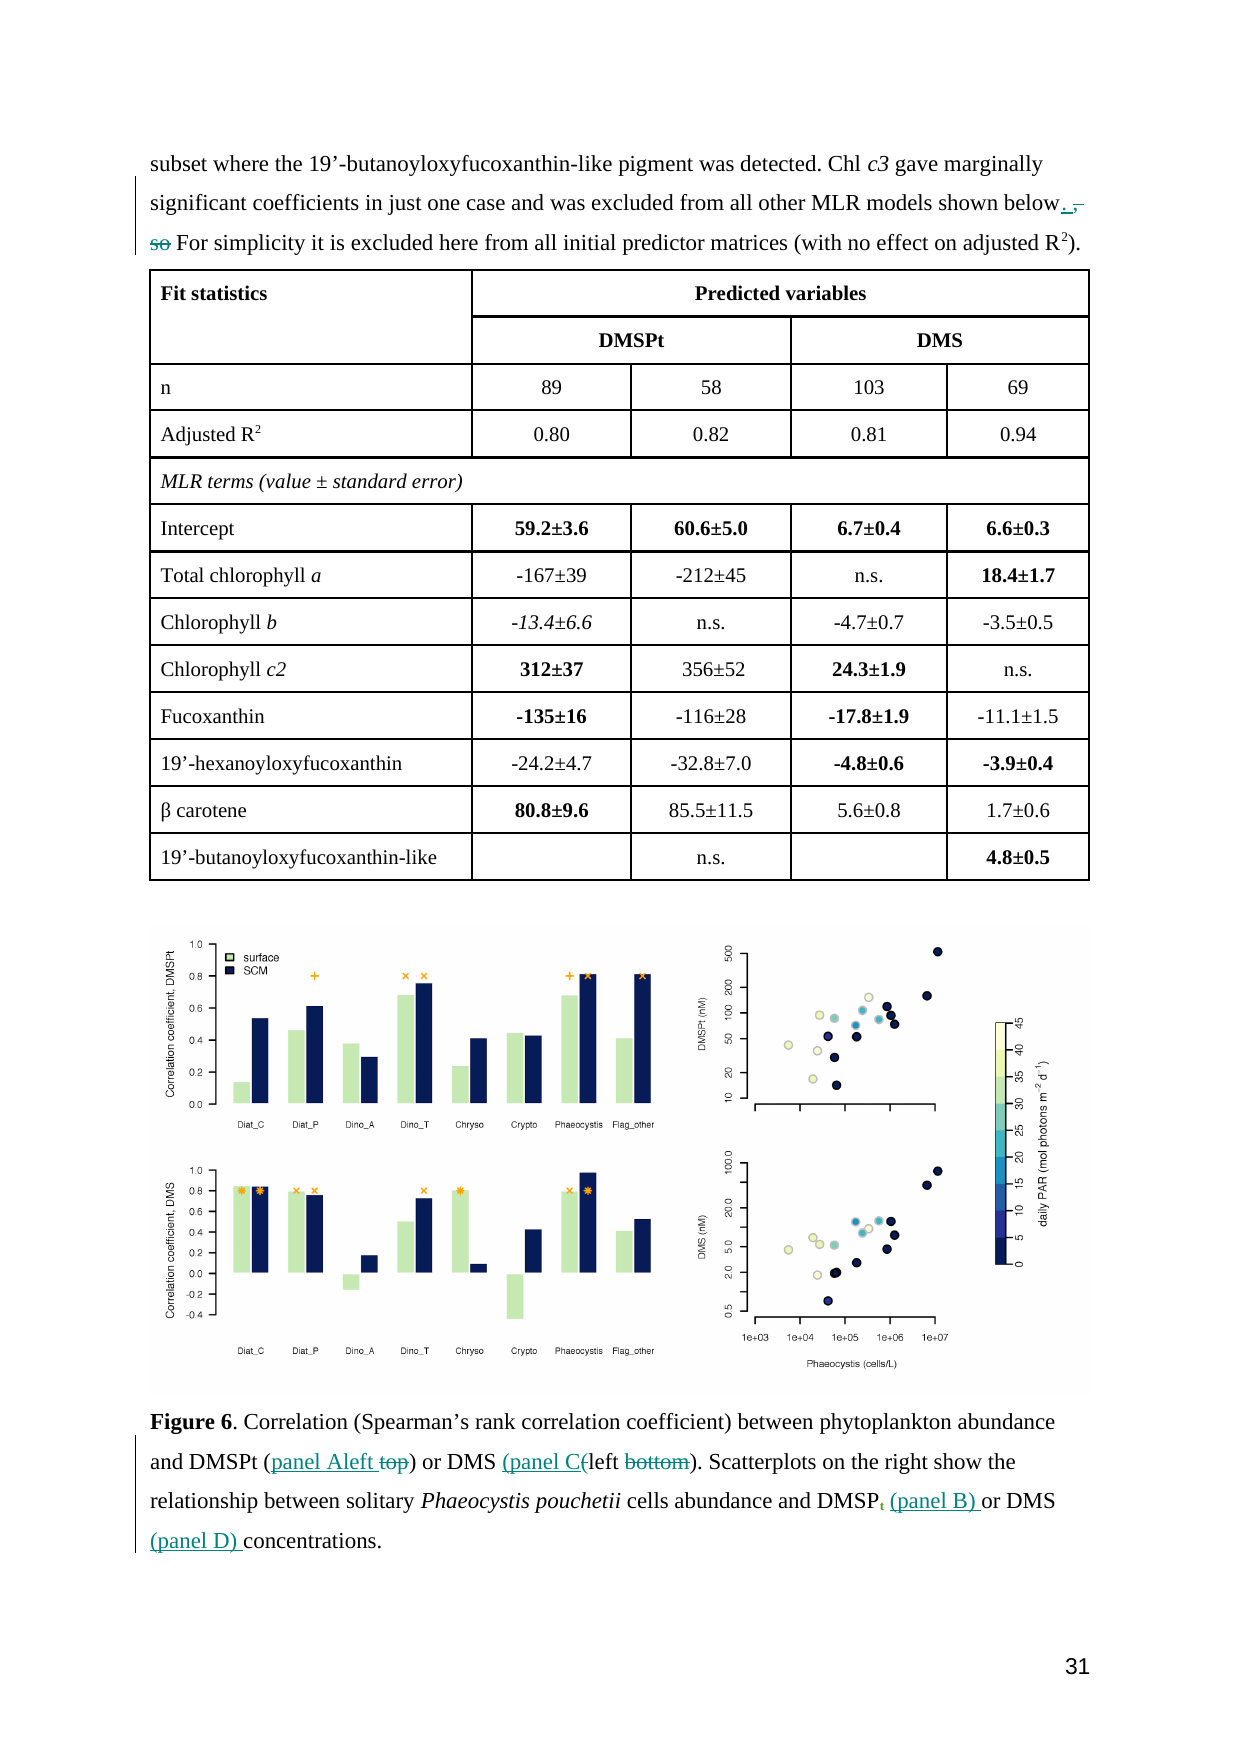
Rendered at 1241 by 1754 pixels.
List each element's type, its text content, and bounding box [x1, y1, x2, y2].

table_cell 18.4±1.7 [948, 553, 1088, 597]
table_cell Intercept [151, 505, 471, 550]
table_cell 6.6±0.3 [948, 505, 1088, 550]
table_cell 0.80 [473, 411, 630, 456]
table_cell 0.94 [948, 411, 1088, 456]
table_cell 0.81 [792, 411, 946, 456]
table_cell [473, 834, 630, 879]
table_cell n.s. [792, 553, 946, 597]
table_cell 103 [792, 365, 946, 409]
text Table 3. Stepwise multiple linear regression (MLR) models between DMSPt or DMS and phytoplankton pigments.The predictor matrix was standardized by calculating the z-score; .pigment z-score values which are independent of pigment concentrations, represent the. relative influence of each pigment on DMSP and DMS . DMSPt and DMS were not standardized, so the y-intercepts represent the mean concentration observed in the water column in each data subset. Significance levels: p ≥ 0.05 is non-significant (marked with n.s. only if the pigment was in the initial predictor matrix); 0.05 > p ≥ 0.01 is marginally significant (marked in italics); p < 10-10 is extremely significant (marked in bold). For each compound, the left column includes all available samples and the right column the sample subset where the 19’-butanoyloxyfucoxanthin-like pigment was detected. Chl c3 gave marginally significant coefficients in just one case and was excluded from all other MLR models shown below. For simplicity it is excluded here from all initial predictor matrices (with no effect on adjusted R2). [150, 150, 1090, 255]
table_cell n.s. [948, 646, 1088, 691]
table_cell -212±45 [632, 553, 790, 597]
table_cell DMSPt [473, 318, 790, 362]
picture [150, 924, 1091, 1396]
table_header Predicted variables [473, 271, 1088, 315]
table_cell 89 [473, 365, 630, 409]
table_cell -116±28 [632, 693, 790, 738]
table_cell Chlorophyll c2 [151, 646, 471, 691]
table_cell β carotene [151, 787, 471, 832]
table_header Fit statistics [151, 271, 471, 362]
table_cell -135±16 [473, 693, 630, 738]
table_cell 59.2±3.6 [473, 505, 630, 550]
table_cell MLR terms (value ± standard error) [151, 459, 1088, 503]
table_cell 5.6±0.8 [792, 787, 946, 832]
table_cell n.s. [632, 599, 790, 644]
table_cell DMS [792, 318, 1088, 362]
table_cell Adjusted R2 [151, 411, 471, 456]
table_cell -11.1±1.5 [948, 693, 1088, 738]
table_cell 1.7±0.6 [948, 787, 1088, 832]
text Figure 6. Correlation (Spearman’s rank correlation coefficient) between phytoplankton abundance and DMSPt (panel Aleft ) or DMS (panel Cleft ). Scatterplots on the right show the relationship between solitary Phaeocystis pouchetii cells abundance and DMSPt (panel B) or DMS (panel D) concentrations. [150, 1408, 1090, 1553]
table_cell -167±39 [473, 553, 630, 597]
table_cell 19’-butanoyloxyfucoxanthin-like [151, 834, 471, 879]
table_cell -4.7±0.7 [792, 599, 946, 644]
table_cell [792, 834, 946, 879]
table_cell 312±37 [473, 646, 630, 691]
table_cell -3.5±0.5 [948, 599, 1088, 644]
table_cell -4.8±0.6 [792, 740, 946, 785]
table_cell Total chlorophyll a [151, 553, 471, 597]
table_cell 19’-hexanoyloxyfucoxanthin [151, 740, 471, 785]
table_cell Chlorophyll b [151, 599, 471, 644]
table_cell 4.8±0.5 [948, 834, 1088, 879]
table_cell -32.8±7.0 [632, 740, 790, 785]
table_cell n [151, 365, 471, 409]
table_cell 85.5±11.5 [632, 787, 790, 832]
table_cell 0.82 [632, 411, 790, 456]
table_cell 6.7±0.4 [792, 505, 946, 550]
table_cell Fucoxanthin [151, 693, 471, 738]
table_cell 356±52 [632, 646, 790, 691]
table_cell -24.2±4.7 [473, 740, 630, 785]
table_cell 24.3±1.9 [792, 646, 946, 691]
table_cell 80.8±9.6 [473, 787, 630, 832]
table_cell 58 [632, 365, 790, 409]
table_cell 60.6±5.0 [632, 505, 790, 550]
table_cell -17.8±1.9 [792, 693, 946, 738]
table_cell -3.9±0.4 [948, 740, 1088, 785]
table_cell -13.4±6.6 [473, 599, 630, 644]
table_cell 69 [948, 365, 1088, 409]
table_cell n.s. [632, 834, 790, 879]
